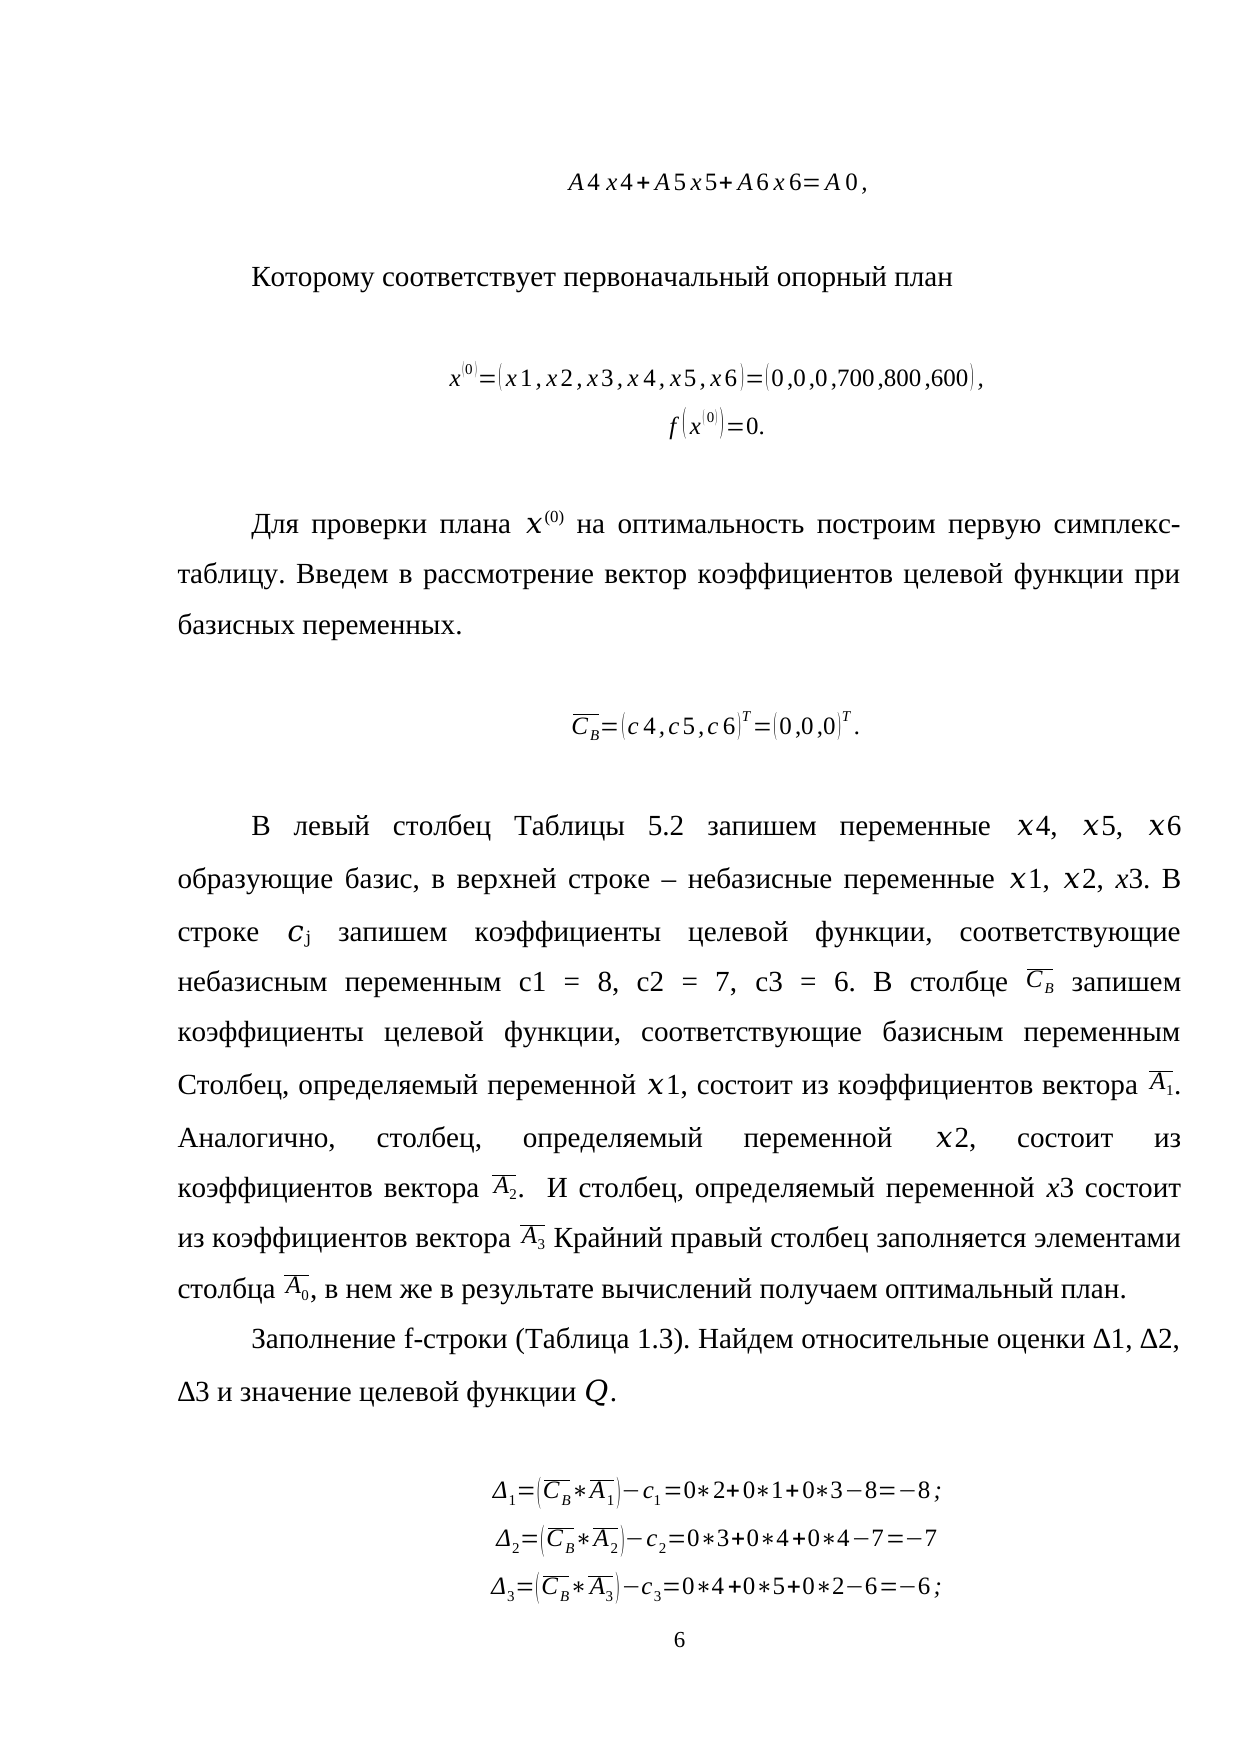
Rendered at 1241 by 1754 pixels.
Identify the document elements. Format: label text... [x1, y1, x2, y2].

text В левый столбец Таблицы 5.2 запишем переменные 𝑥4, 𝑥5, 𝑥6 образующие базис, в верхней строке – небазисные переменные 𝑥1, 𝑥2, x3. В строке 𝑐j запишем коэффициенты целевой функции, соответствующие небазисным переменным с1 = 8, с2 = 7, c3 = 6. В столбце запишем коэффициенты целевой функции, соответствующие базисным переменным Столбец, определяемый переменной 𝑥1, состоит из коэффициентов вектора . Аналогично, столбец, определяемый переменной 𝑥2, состоит из коэффициентов вектора . И столбец, определяемый переменной х3 состоит из коэффициентов вектора Крайний правый столбец заполняется элементами столбца , в нем же в результате вычислений получаем оптимальный план. [177, 807, 1181, 1304]
text Для проверки плана 𝑥(0) на оптимальность построим первую симплекс-таблицу. Введем в рассмотрение вектор коэффициентов целевой функции при базисных переменных. [177, 505, 1181, 641]
text Которому соответствует первоначальный опорный план [177, 259, 1181, 293]
text Заполнение f-строки (Таблица 1.3). Найдем относительные оценки ∆1, ∆2, ∆3 и значение целевой функции 𝑄. [177, 1321, 1181, 1407]
